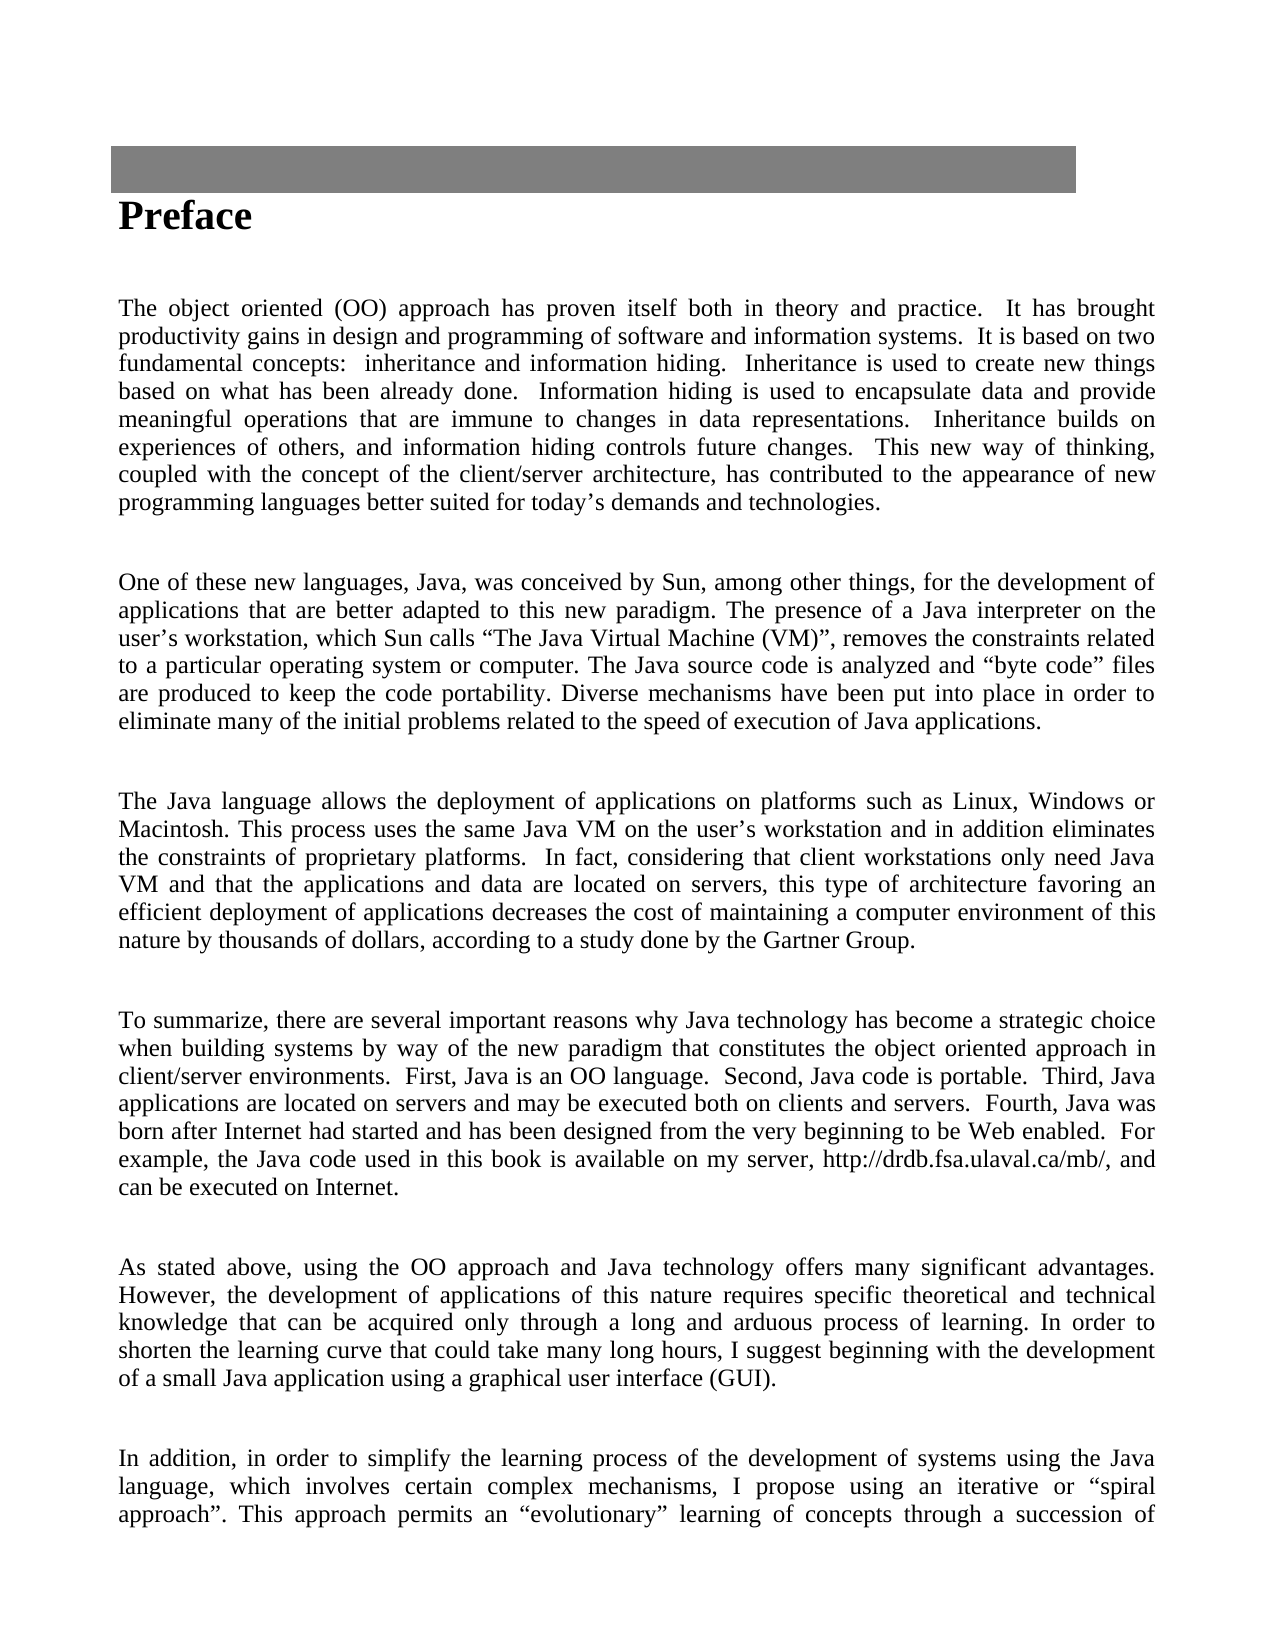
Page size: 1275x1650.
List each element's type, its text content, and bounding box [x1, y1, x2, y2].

text The object oriented (OO) approach has proven itself both in theory and practice. It has brought productivity gains in design and programming of software and information systems. It is based on two fundamental concepts: inheritance and information hiding. Inheritance is used to create new things based on what has been already done. Information hiding is used to encapsulate data and provide meaningful operations that are immune to changes in data representations. Inheritance builds on experiences of others, and information hiding controls future changes. This new way of thinking, coupled with the concept of the client/server architecture, has contributed to the appearance of new programming languages better suited for today’s demands and technologies. [118, 294, 1157, 516]
text In addition, in order to simplify the learning process of the development of systems using the Java language, which involves certain complex mechanisms, I propose using an iterative or “spiral approach”. This approach permits an “evolutionary” learning of concepts through a succession of [118, 1444, 1157, 1527]
text One of these new languages, Java, was conceived by Sun, among other things, for the development of applications that are better adapted to this new paradigm. The presence of a Java interpreter on the user’s workstation, which Sun calls “The Java Virtual Machine (VM)”, removes the constraints related to a particular operating system or computer. The Java source code is analyzed and “byte code” files are produced to keep the code portability. Diverse mechanisms have been put into place in order to eliminate many of the initial problems related to the speed of execution of Java applications. [118, 568, 1157, 735]
table_header [111, 146, 1076, 193]
subtitle Preface [118, 193, 1157, 239]
text To summarize, there are several important reasons why Java technology has become a strategic choice when building systems by way of the new paradigm that constitutes the object oriented approach in client/server environments. First, Java is an OO language. Second, Java code is portable. Third, Java applications are located on servers and may be executed both on clients and servers. Fourth, Java was born after Internet had started and has been designed from the very beginning to be Web enabled. For example, the Java code used in this book is available on my server, http://drdb.fsa.ulaval.ca/mb/, and can be executed on Internet. [118, 1006, 1157, 1200]
text As stated above, using the OO approach and Java technology offers many significant advantages. However, the development of applications of this nature requires specific theoretical and technical knowledge that can be acquired only through a long and arduous process of learning. In order to shorten the learning curve that could take many long hours, I suggest beginning with the development of a small Java application using a graphical user interface (GUI). [118, 1253, 1157, 1392]
text The Java language allows the deployment of applications on platforms such as Linux, Windows or Macintosh. This process uses the same Java VM on the user’s workstation and in addition eliminates the constraints of proprietary platforms. In fact, considering that client workstations only need Java VM and that the applications and data are located on servers, this type of architecture favoring an efficient deployment of applications decreases the cost of maintaining a computer environment of this nature by thousands of dollars, according to a study done by the Gartner Group. [118, 787, 1157, 954]
